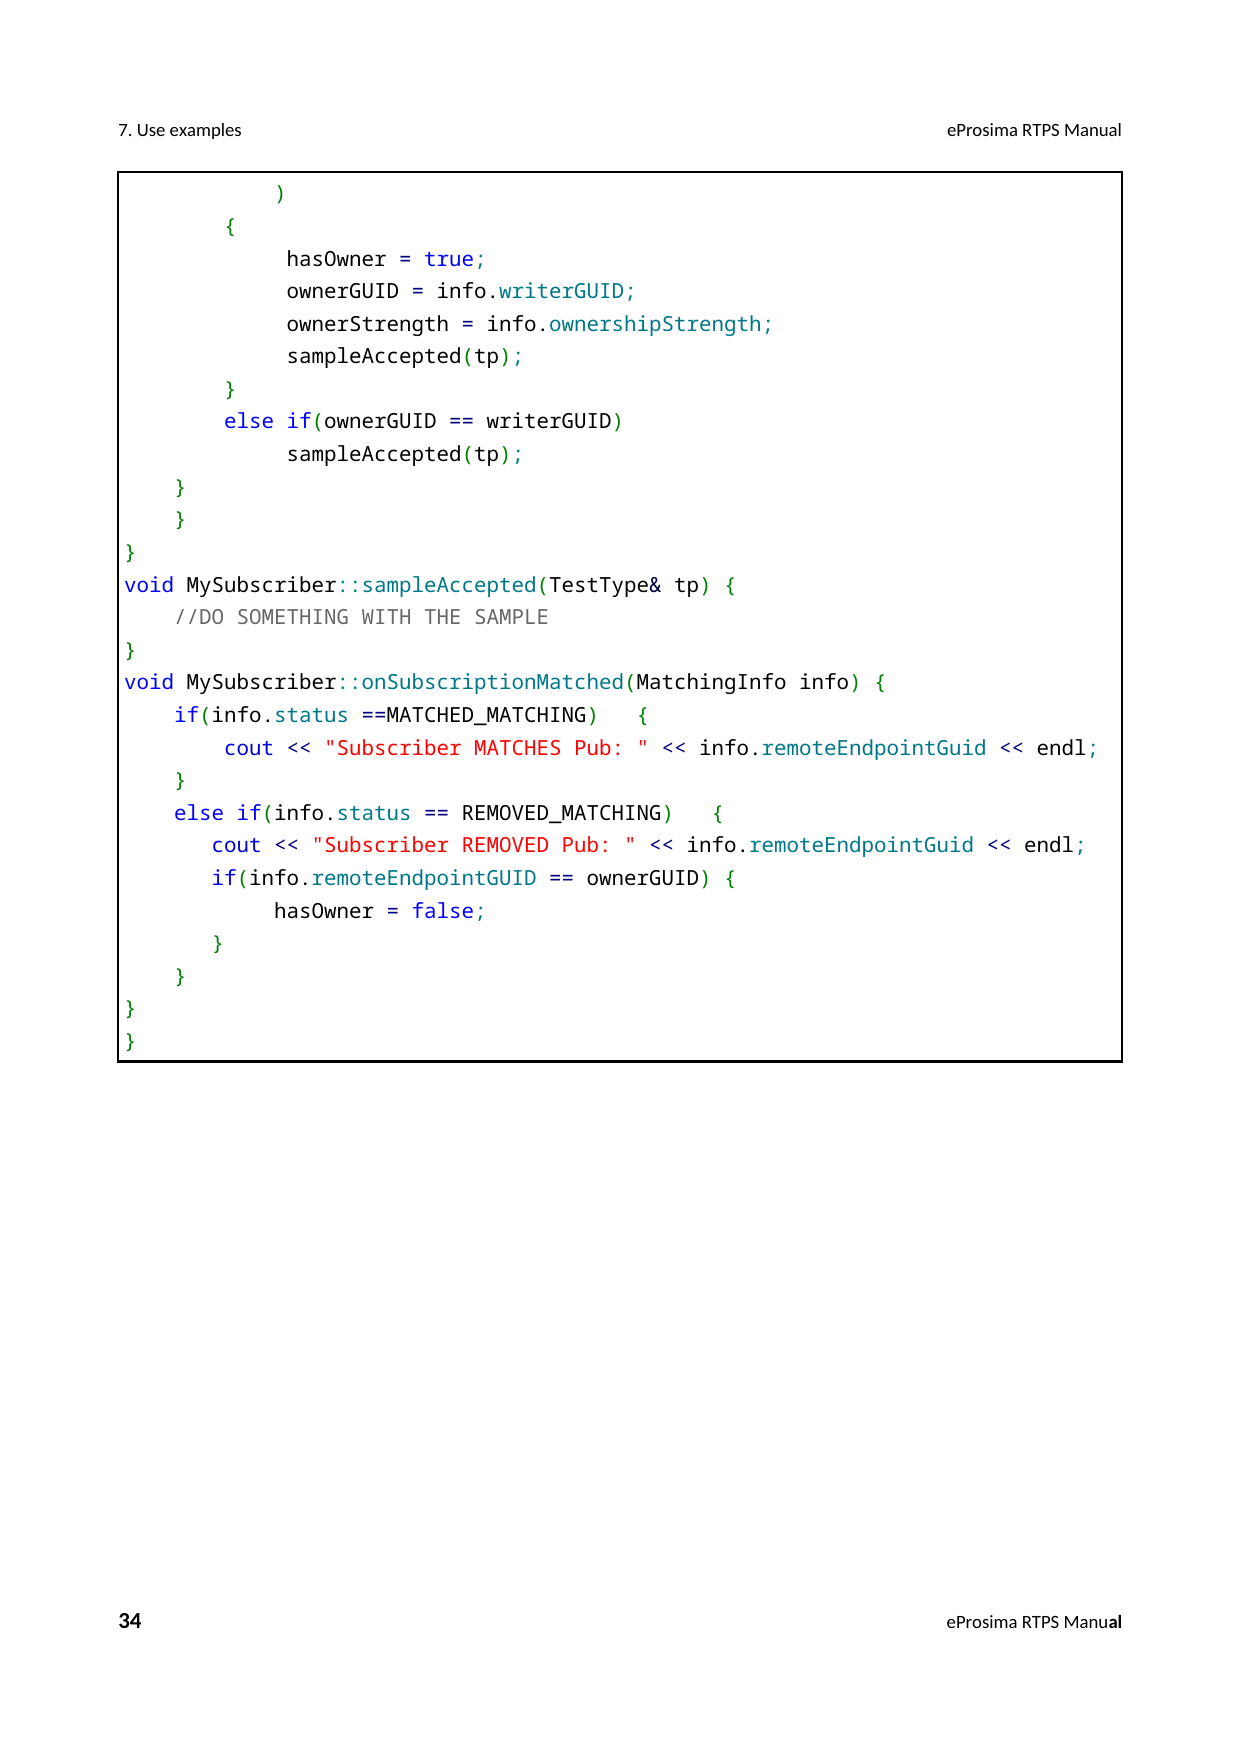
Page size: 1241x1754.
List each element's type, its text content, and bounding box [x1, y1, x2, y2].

table_header ) { hasOwner = true; ownerGUID = info.writerGUID; ownerStrength = info.ownershipStrength; sampleAccepted(tp); } else if(ownerGUID == writerGUID) sampleAccepted(tp); } } } void MySubscriber::sampleAccepted(TestType& tp) { //DO SOMETHING WITH THE SAMPLE } void MySubscriber::onSubscriptionMatched(MatchingInfo info) { if(info.status ==MATCHED_MATCHING) { cout << "Subscriber MATCHES Pub: " << info.remoteEndpointGuid << endl; } else if(info.status == REMOVED_MATCHING) { cout << "Subscriber REMOVED Pub: " << info.remoteEndpointGuid << endl; if(info.remoteEndpointGUID == ownerGUID) { hasOwner = false; } } } } [119, 173, 1121, 1060]
